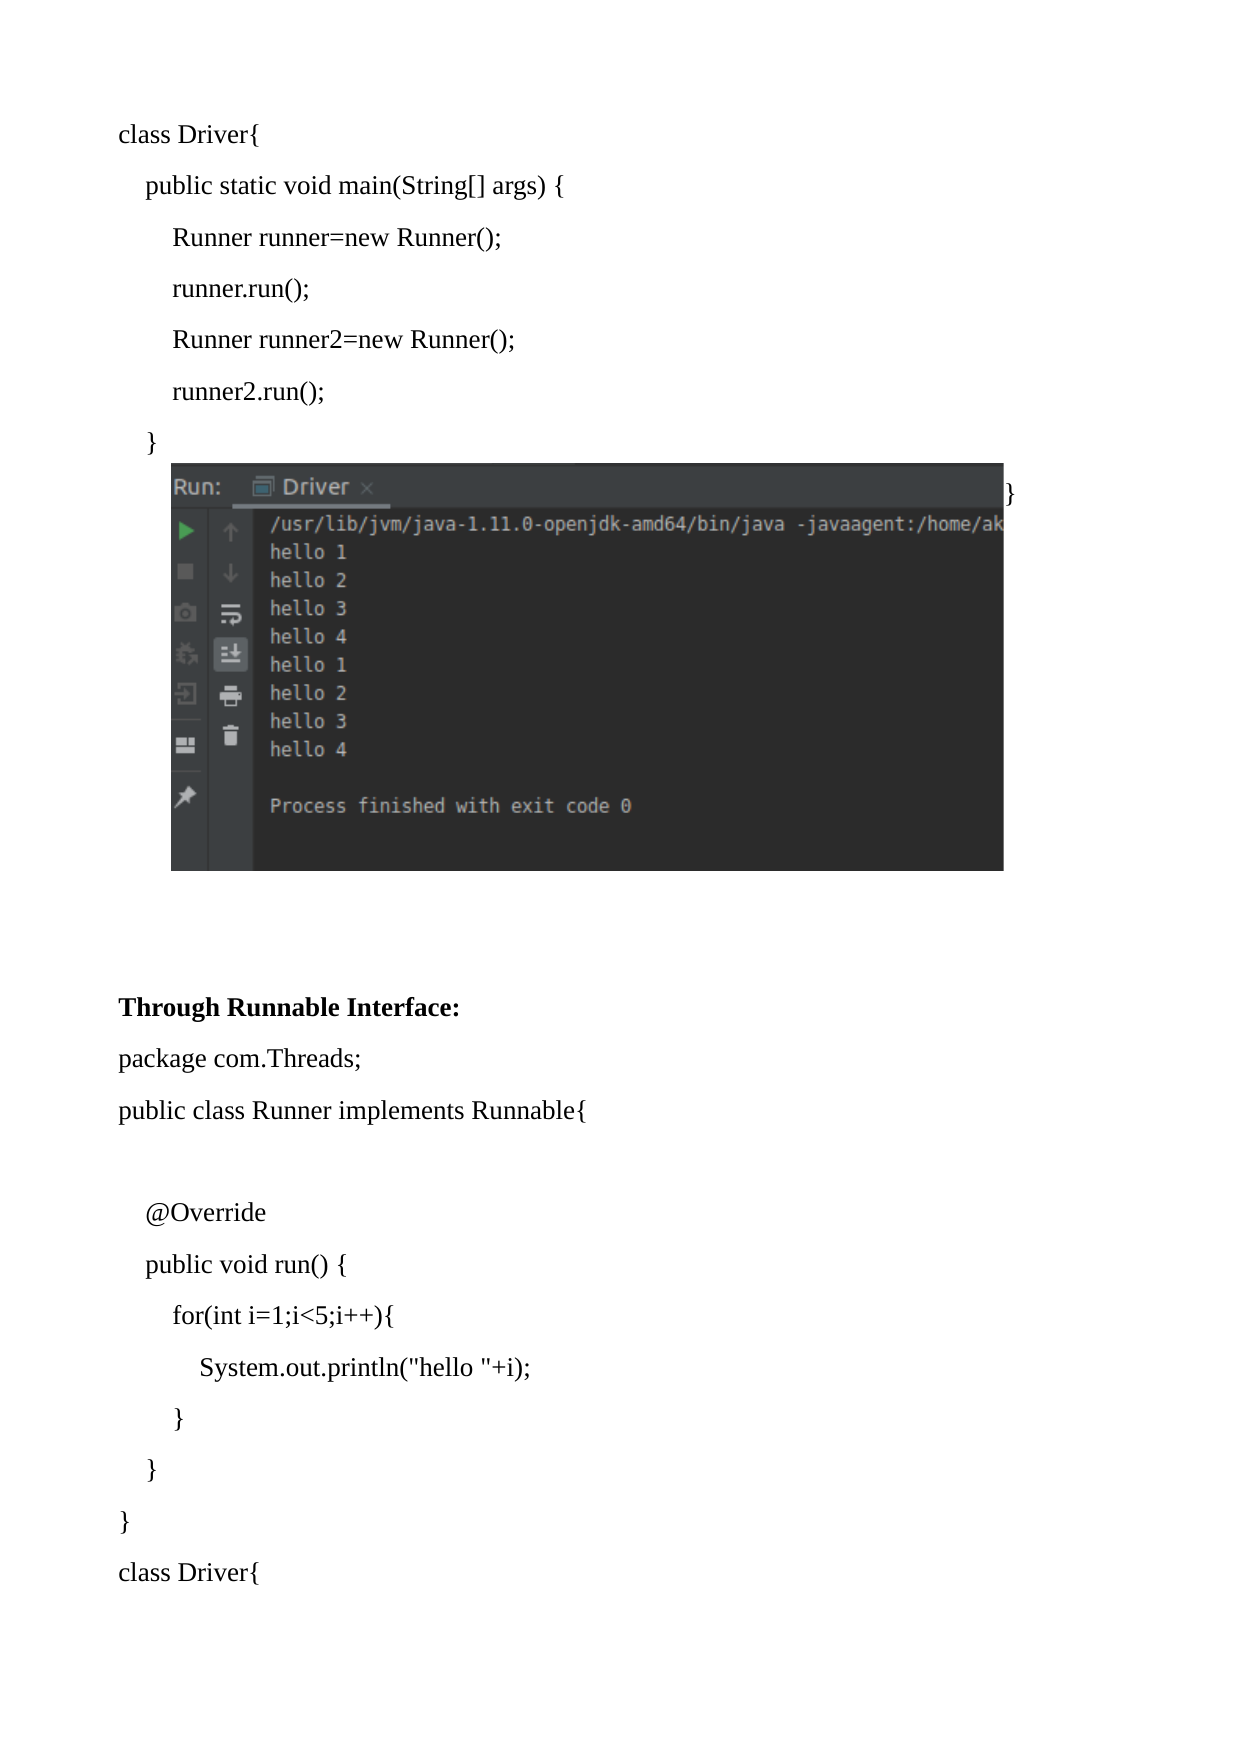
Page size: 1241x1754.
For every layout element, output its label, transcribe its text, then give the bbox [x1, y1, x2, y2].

text class Driver{ [118, 1556, 1122, 1587]
text [118, 478, 171, 509]
text Through Runnable Interface: [118, 991, 1122, 1022]
text package com.Threads; [118, 1042, 1122, 1074]
text Runner runner2=new Runner(); [118, 323, 1122, 355]
text } [118, 426, 1122, 457]
text } [118, 1453, 1122, 1484]
text Runner runner=new Runner(); [118, 221, 1122, 252]
text runner.run(); [118, 272, 1122, 303]
text } [118, 1402, 1122, 1433]
text public class Runner implements Runnable{ [118, 1094, 1122, 1125]
text } [118, 1505, 1122, 1536]
text @Override [118, 1197, 1122, 1228]
text } [1004, 478, 1122, 509]
text public void run() { [118, 1248, 1122, 1279]
text public static void main(String[] args) { [118, 169, 1122, 201]
text class Driver{ [118, 118, 1122, 149]
picture [171, 463, 1004, 871]
text for(int i=1;i<5;i++){ [118, 1299, 1122, 1330]
text System.out.println("hello "+i); [118, 1351, 1122, 1382]
text runner2.run(); [118, 375, 1122, 406]
